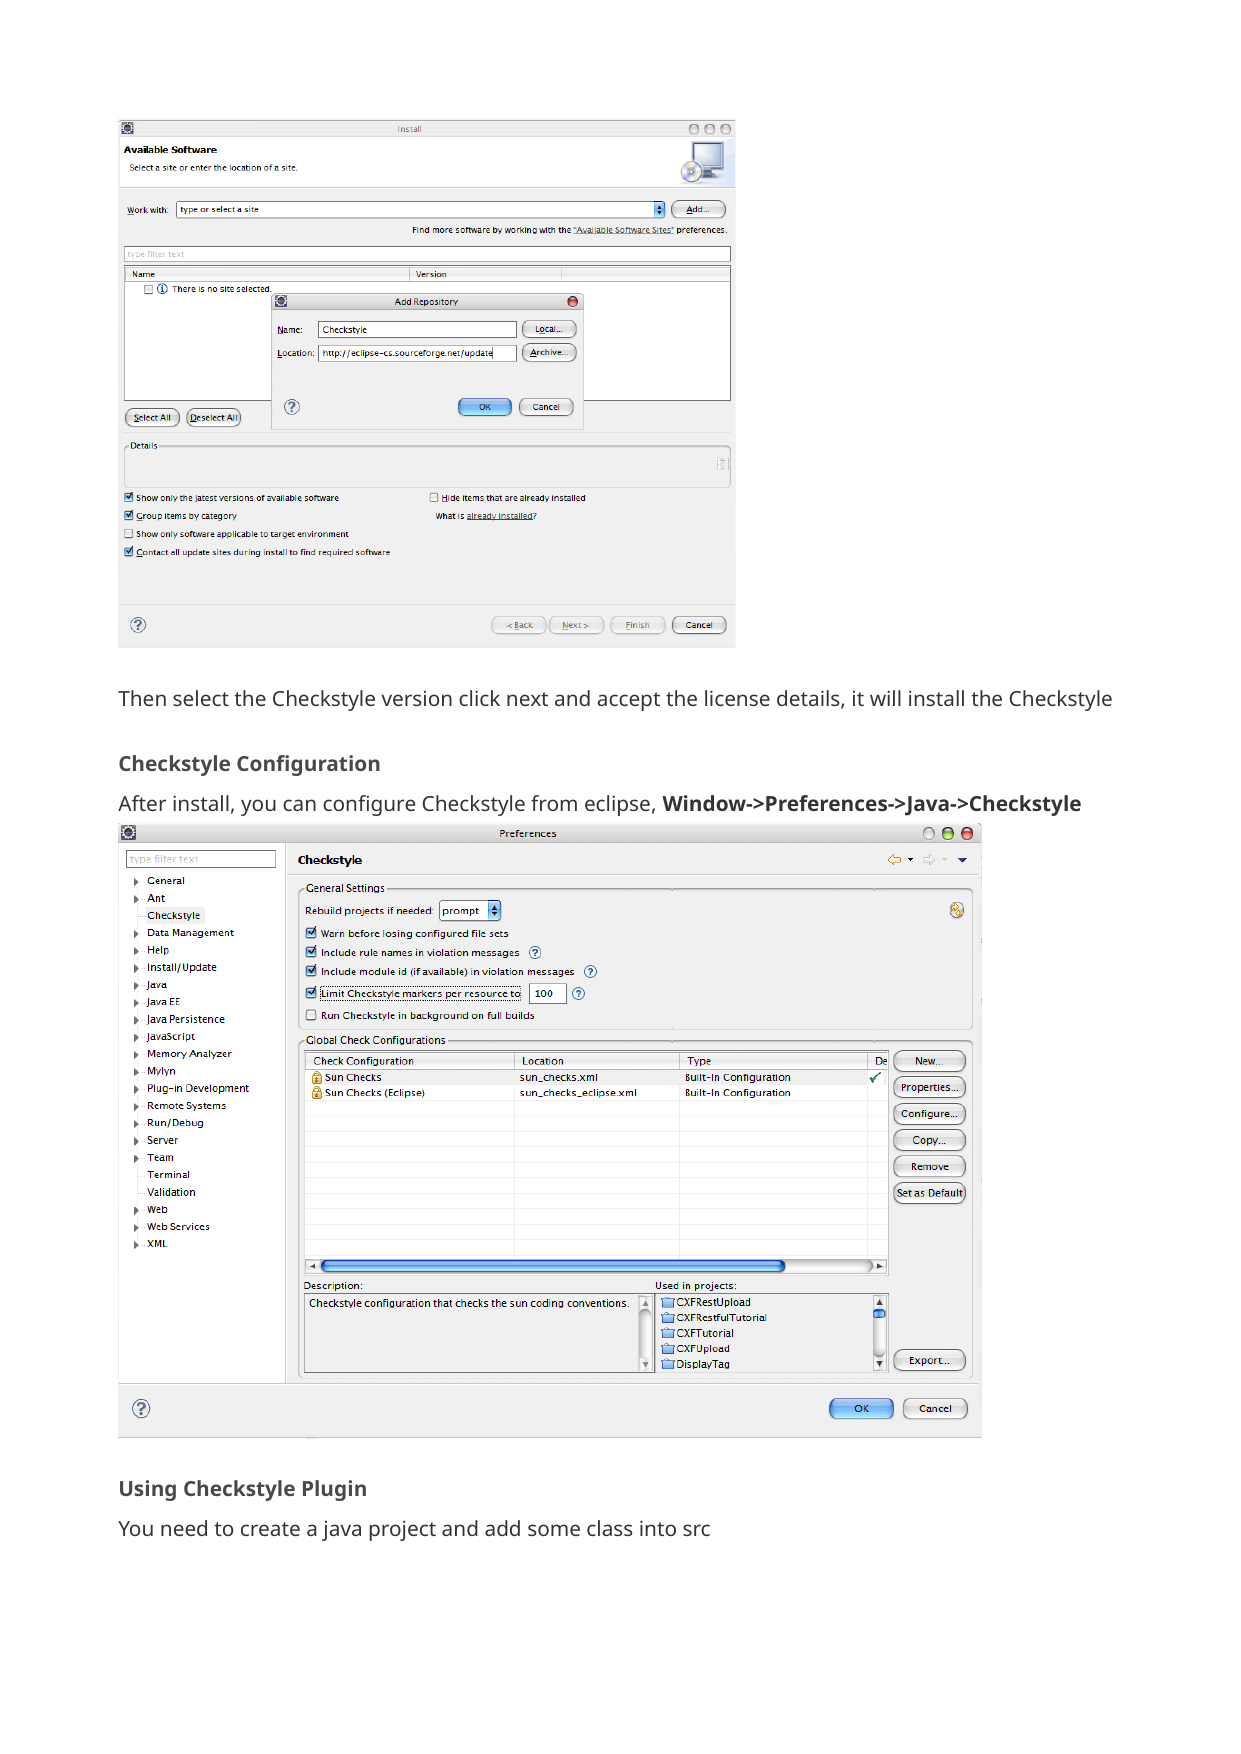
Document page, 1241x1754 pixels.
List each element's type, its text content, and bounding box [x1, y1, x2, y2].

subtitle Using Checkstyle Plugin [118, 1474, 1151, 1503]
picture [118, 823, 982, 1439]
text Then select the Checkstyle version click next and accept the license details, it will install the Checkstyle [118, 684, 1151, 712]
text After install, you can configure Checkstyle from eclipse, Window->Preferences->Java->Checkstyle [118, 789, 1151, 817]
subtitle Checkstyle Configuration [118, 749, 1151, 778]
picture [118, 118, 736, 648]
text You need to create a java project and add some class into src [118, 1514, 1151, 1542]
